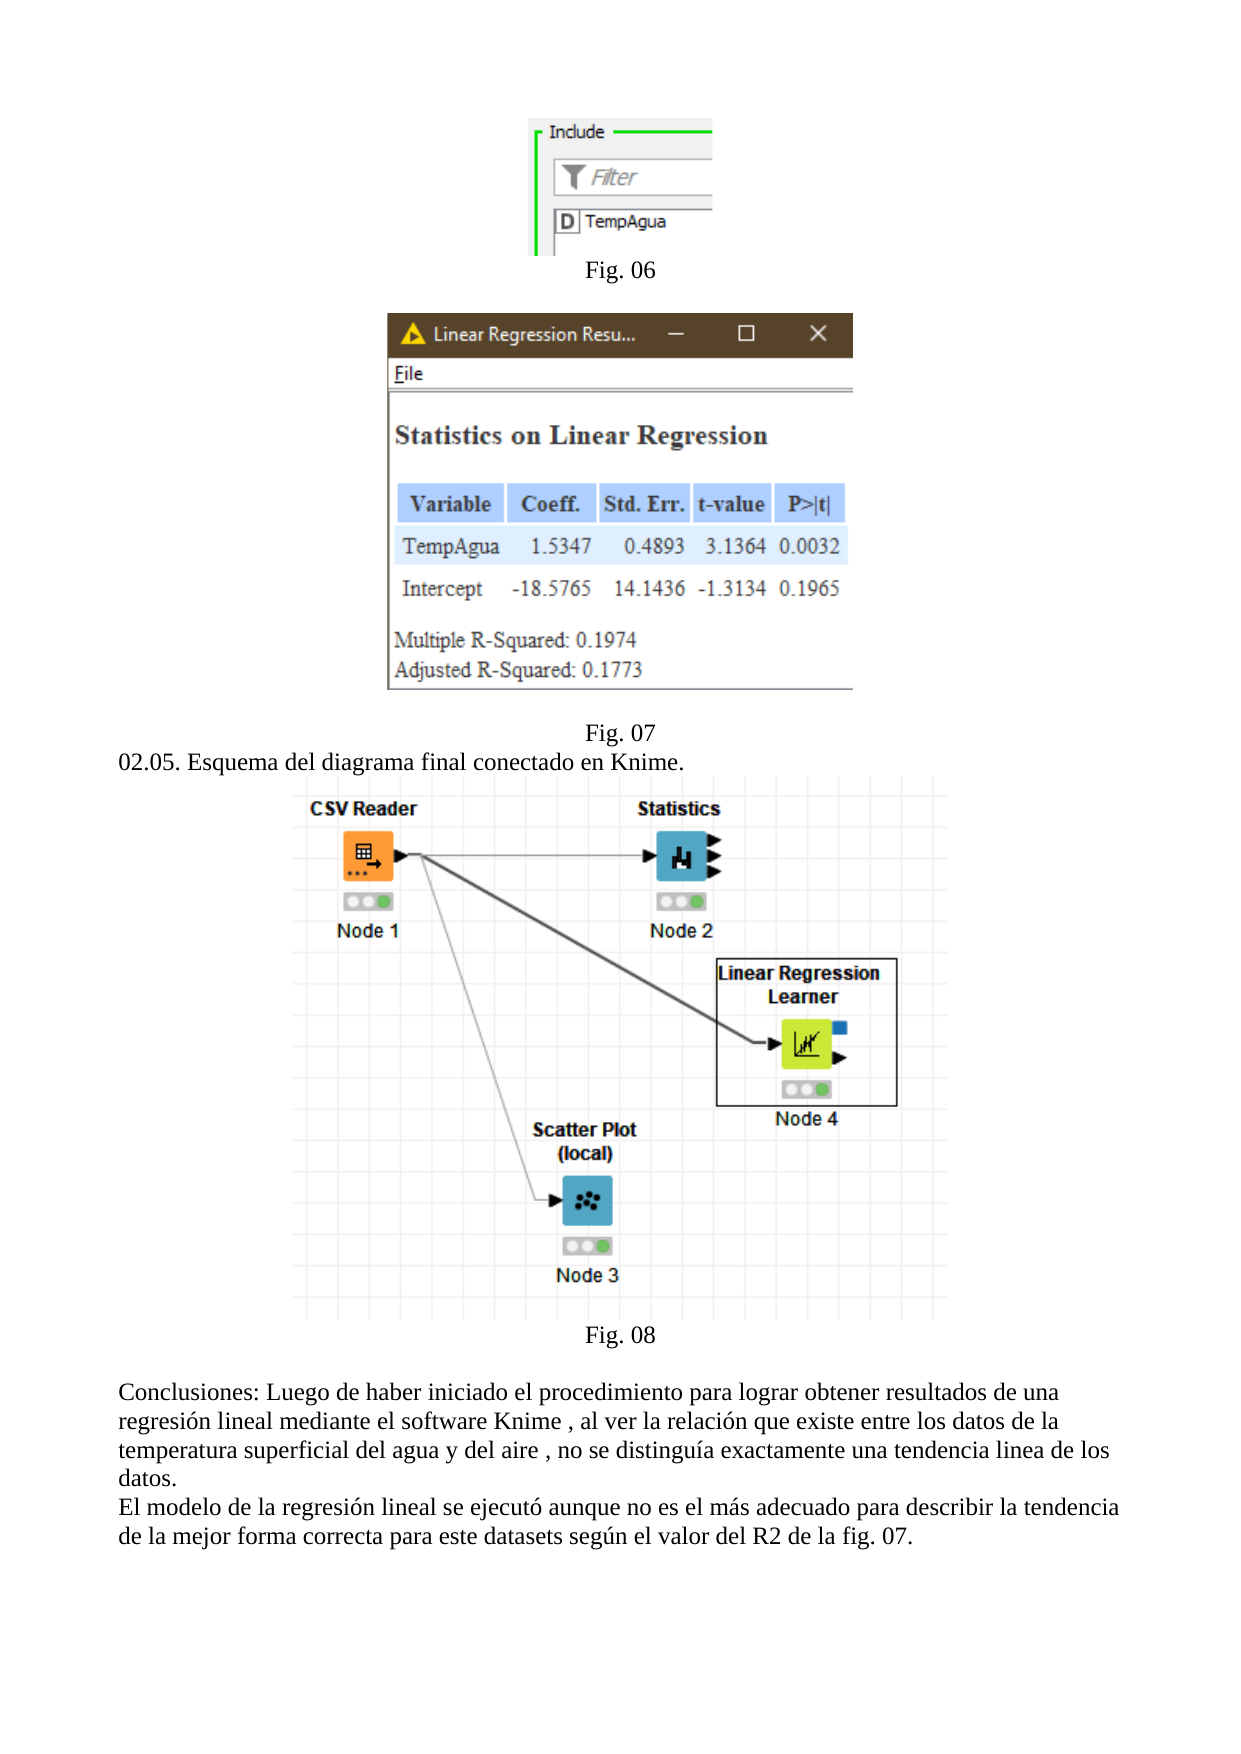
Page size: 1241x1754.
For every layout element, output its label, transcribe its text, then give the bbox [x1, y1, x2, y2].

text 02.05. Esquema del diagrama final conectado en Knime. [118, 747, 1122, 776]
picture [292, 776, 948, 1320]
text Fig. 06 [118, 118, 1122, 284]
text Fig. 08 [118, 776, 1122, 1348]
picture [527, 118, 713, 256]
text El modelo de la regresión lineal se ejecutó aunque no es el más adecuado para describir la tendencia de la mejor forma correcta para este datasets según el valor del R2 de la fig. 07. [118, 1492, 1122, 1550]
picture [387, 313, 853, 690]
text Conclusiones: Luego de haber iniciado el procedimiento para lograr obtener resultados de una regresión lineal mediante el software Knime , al ver la relación que existe entre los datos de la temperatura superficial del agua y del aire , no se distinguía exactamente una tendencia linea de los datos. [118, 1377, 1122, 1492]
text Fig. 07 [118, 718, 1122, 747]
